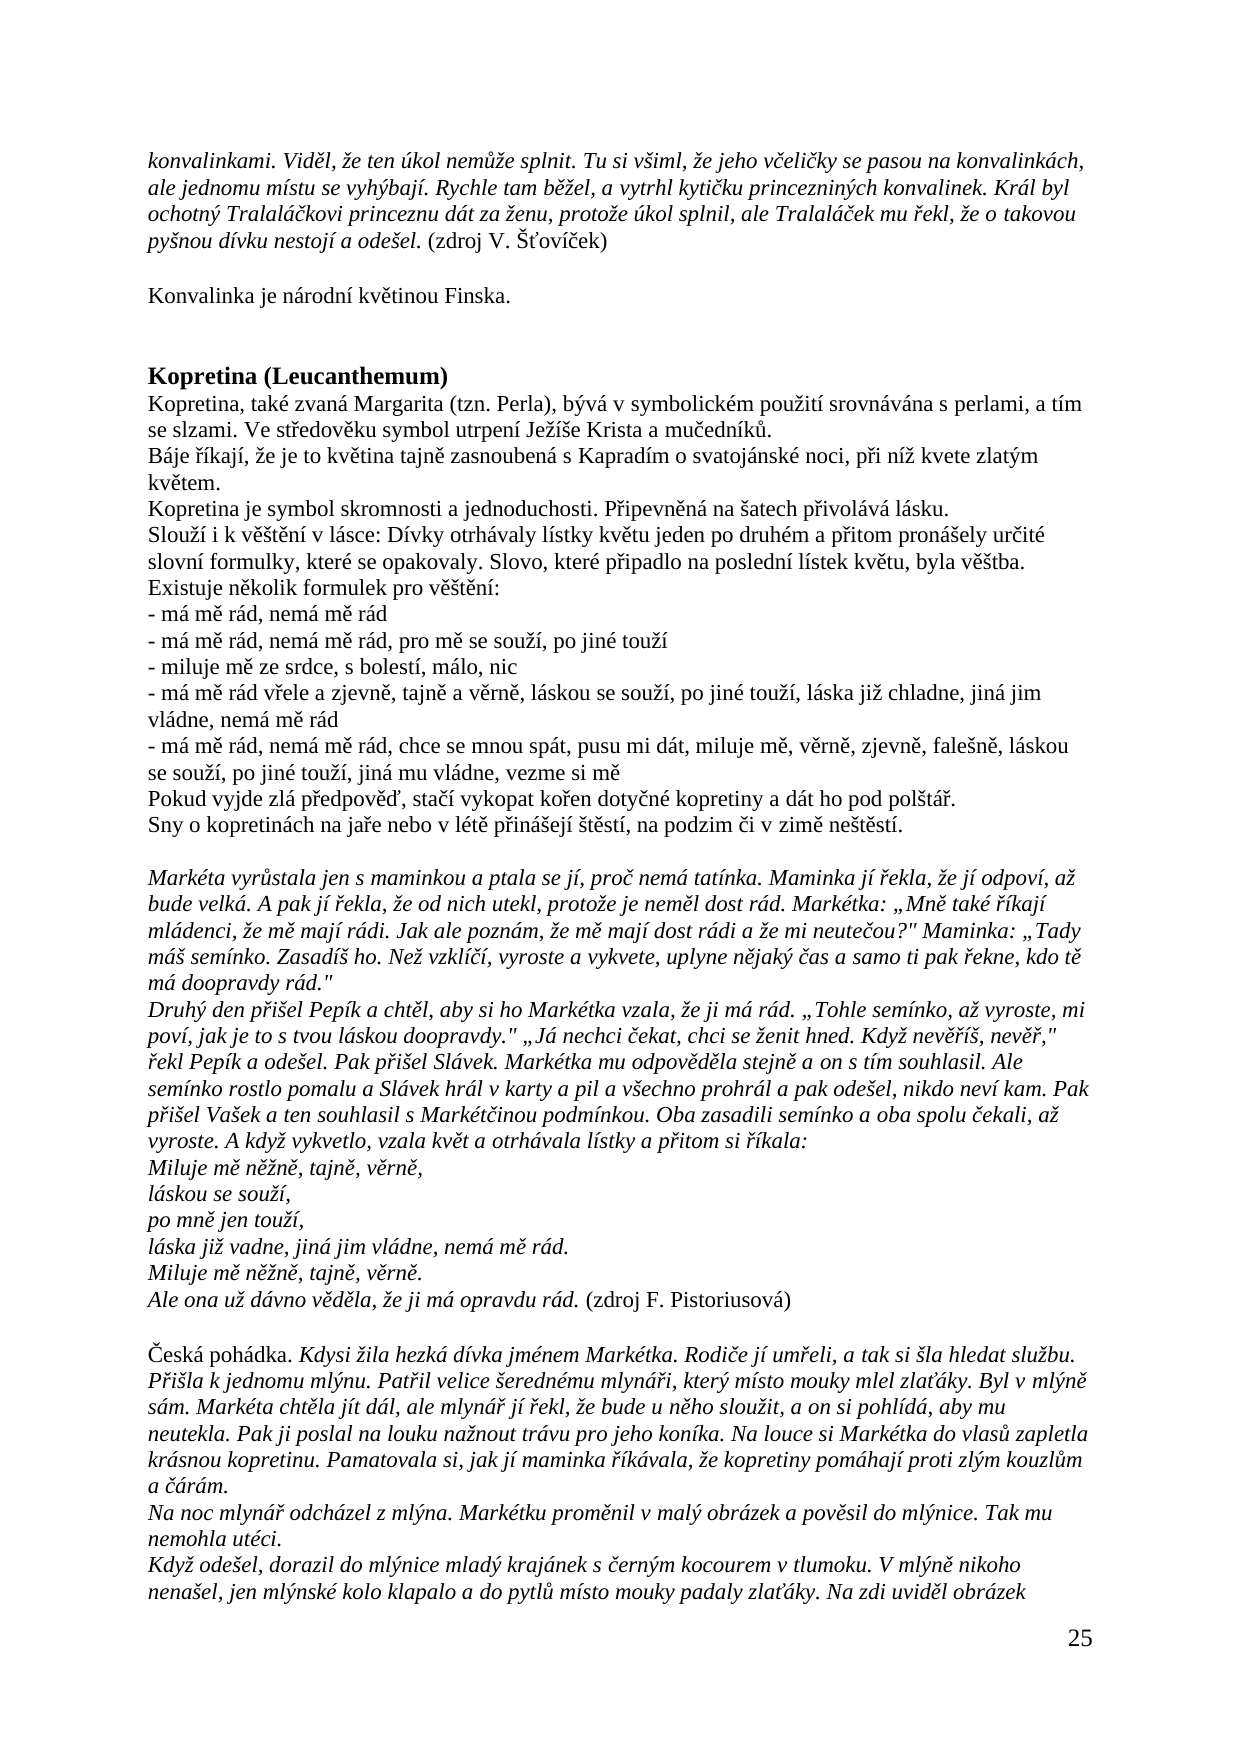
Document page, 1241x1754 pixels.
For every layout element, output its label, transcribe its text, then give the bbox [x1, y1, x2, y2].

text Markéta vyrůstala jen s maminkou a ptala se jí, proč nemá tatínka. Maminka jí řekla, že jí odpoví, až bude velká. A pak jí řekla, že od nich utekl, protože je neměl dost rád. Markétka: „Mně také říkají mládenci, že mě mají rádi. Jak ale poznám, že mě mají dost rádi a že mi neutečou?" Maminka: „Tady máš semínko. Zasadíš ho. Než vzklíčí, vyroste a vykvete, uplyne nějaký čas a samo ti pak řekne, kdo tě má doopravdy rád." [148, 864, 1093, 996]
text láska již vadne, jiná jim vládne, nemá mě rád. [148, 1233, 1093, 1259]
text Existuje několik formulek pro věštění: [148, 574, 1093, 600]
text Druhý den přišel Pepík a chtěl, aby si ho Markétka vzala, že ji má rád. „Tohle semínko, až vyroste, mi poví, jak je to s tvou láskou doopravdy." „Já nechci čekat, chci se ženit hned. Když nevěříš, nevěř," řekl Pepík a odešel. Pak přišel Slávek. Markétka mu odpověděla stejně a on s tím souhlasil. Ale semínko rostlo pomalu a Slávek hrál v karty a pil a všechno prohrál a pak odešel, nikdo neví kam. Pak přišel Vašek a ten souhlasil s Markétčinou podmínkou. Oba zasadili semínko a oba spolu čekali, až vyroste. A když vykvetlo, vzala květ a otrhávala lístky a přitom si říkala: [148, 996, 1093, 1154]
text Konvalinka je národní květinou Finska. [148, 282, 1093, 308]
text Pokud vyjde zlá předpověď, stačí vykopat kořen dotyčné kopretiny a dát ho pod polštář. [148, 785, 1093, 811]
text po mně jen touží, [148, 1207, 1093, 1233]
text láskou se souží, [148, 1180, 1093, 1207]
text - miluje mě ze srdce, s bolestí, málo, nic [148, 653, 1093, 679]
text - má mě rád, nemá mě rád, pro mě se souží, po jiné touží [148, 627, 1093, 653]
text Miluje mě něžně, tajně, věrně, [148, 1154, 1093, 1180]
text Báje říkají, že je to květina tajně zasnoubená s Kapradím o svatojánské noci, při níž kvete zlatým květem. [148, 442, 1093, 495]
text Sny o kopretinách na jaře nebo v létě přinášejí štěstí, na podzim či v zimě neštěstí. [148, 811, 1093, 838]
text Kopretina je symbol skromnosti a jednoduchosti. Připevněná na šatech přivolává lásku. [148, 495, 1093, 521]
text Kopretina (Leucanthemum) [148, 361, 1093, 389]
text Na noc mlynář odcházel z mlýna. Markétku proměnil v malý obrázek a pověsil do mlýnice. Tak mu nemohla utéci. [148, 1499, 1093, 1552]
text Kopretina, také zvaná Margarita (tzn. Perla), bývá v symbolickém použití srovnávána s perlami, a tím se slzami. Ve středověku symbol utrpení Ježíše Krista a mučedníků. [148, 389, 1093, 442]
text Ale ona už dávno věděla, že ji má opravdu rád. (zdroj F. Pistoriusová) [148, 1286, 1093, 1312]
text - má mě rád, nemá mě rád, chce se mnou spát, pusu mi dát, miluje mě, věrně, zjevně, falešně, láskou se souží, po jiné touží, jiná mu vládne, vezme si mě [148, 732, 1093, 785]
text - má mě rád, nemá mě rád [148, 600, 1093, 627]
text Slouží i k věštění v lásce: Dívky otrhávaly lístky květu jeden po druhém a přitom pronášely určité slovní formulky, které se opakovaly. Slovo, které připadlo na poslední lístek květu, byla věštba. [148, 521, 1093, 574]
text Česká pohádka. Kdysi žila hezká dívka jménem Markétka. Rodiče jí umřeli, a tak si šla hledat službu. Přišla k jednomu mlýnu. Patřil velice šerednému mlynáři, který místo mouky mlel zlaťáky. Byl v mlýně sám. Markéta chtěla jít dál, ale mlynář jí řekl, že bude u něho sloužit, a on si pohlídá, aby mu neutekla. Pak ji poslal na louku nažnout trávu pro jeho koníka. Na louce si Markétka do vlasů zapletla krásnou kopretinu. Pamatovala si, jak jí maminka říkávala, že kopretiny pomáhají proti zlým kouzlům a čárám. [148, 1341, 1093, 1499]
text konvalinkami. Viděl, že ten úkol nemůže splnit. Tu si všiml, že jeho včeličky se pasou na konvalinkách, ale jednomu místu se vyhýbají. Rychle tam běžel, a vytrhl kytičku princezniných konvalinek. Král byl ochotný Tralaláčkovi princeznu dát za ženu, protože úkol splnil, ale Tralaláček mu řekl, že o takovou pyšnou dívku nestojí a odešel. (zdroj V. Šťovíček) [148, 148, 1093, 253]
text Když odešel, dorazil do mlýnice mladý krajánek s černým kocourem v tlumoku. V mlýně nikoho nenašel, jen mlýnské kolo klapalo a do pytlů místo mouky padaly zlaťáky. Na zdi uviděl obrázek [148, 1552, 1093, 1604]
text - má mě rád vřele a zjevně, tajně a věrně, láskou se souží, po jiné touží, láska již chladne, jiná jim vládne, nemá mě rád [148, 679, 1093, 732]
text Miluje mě něžně, tajně, věrně. [148, 1259, 1093, 1286]
